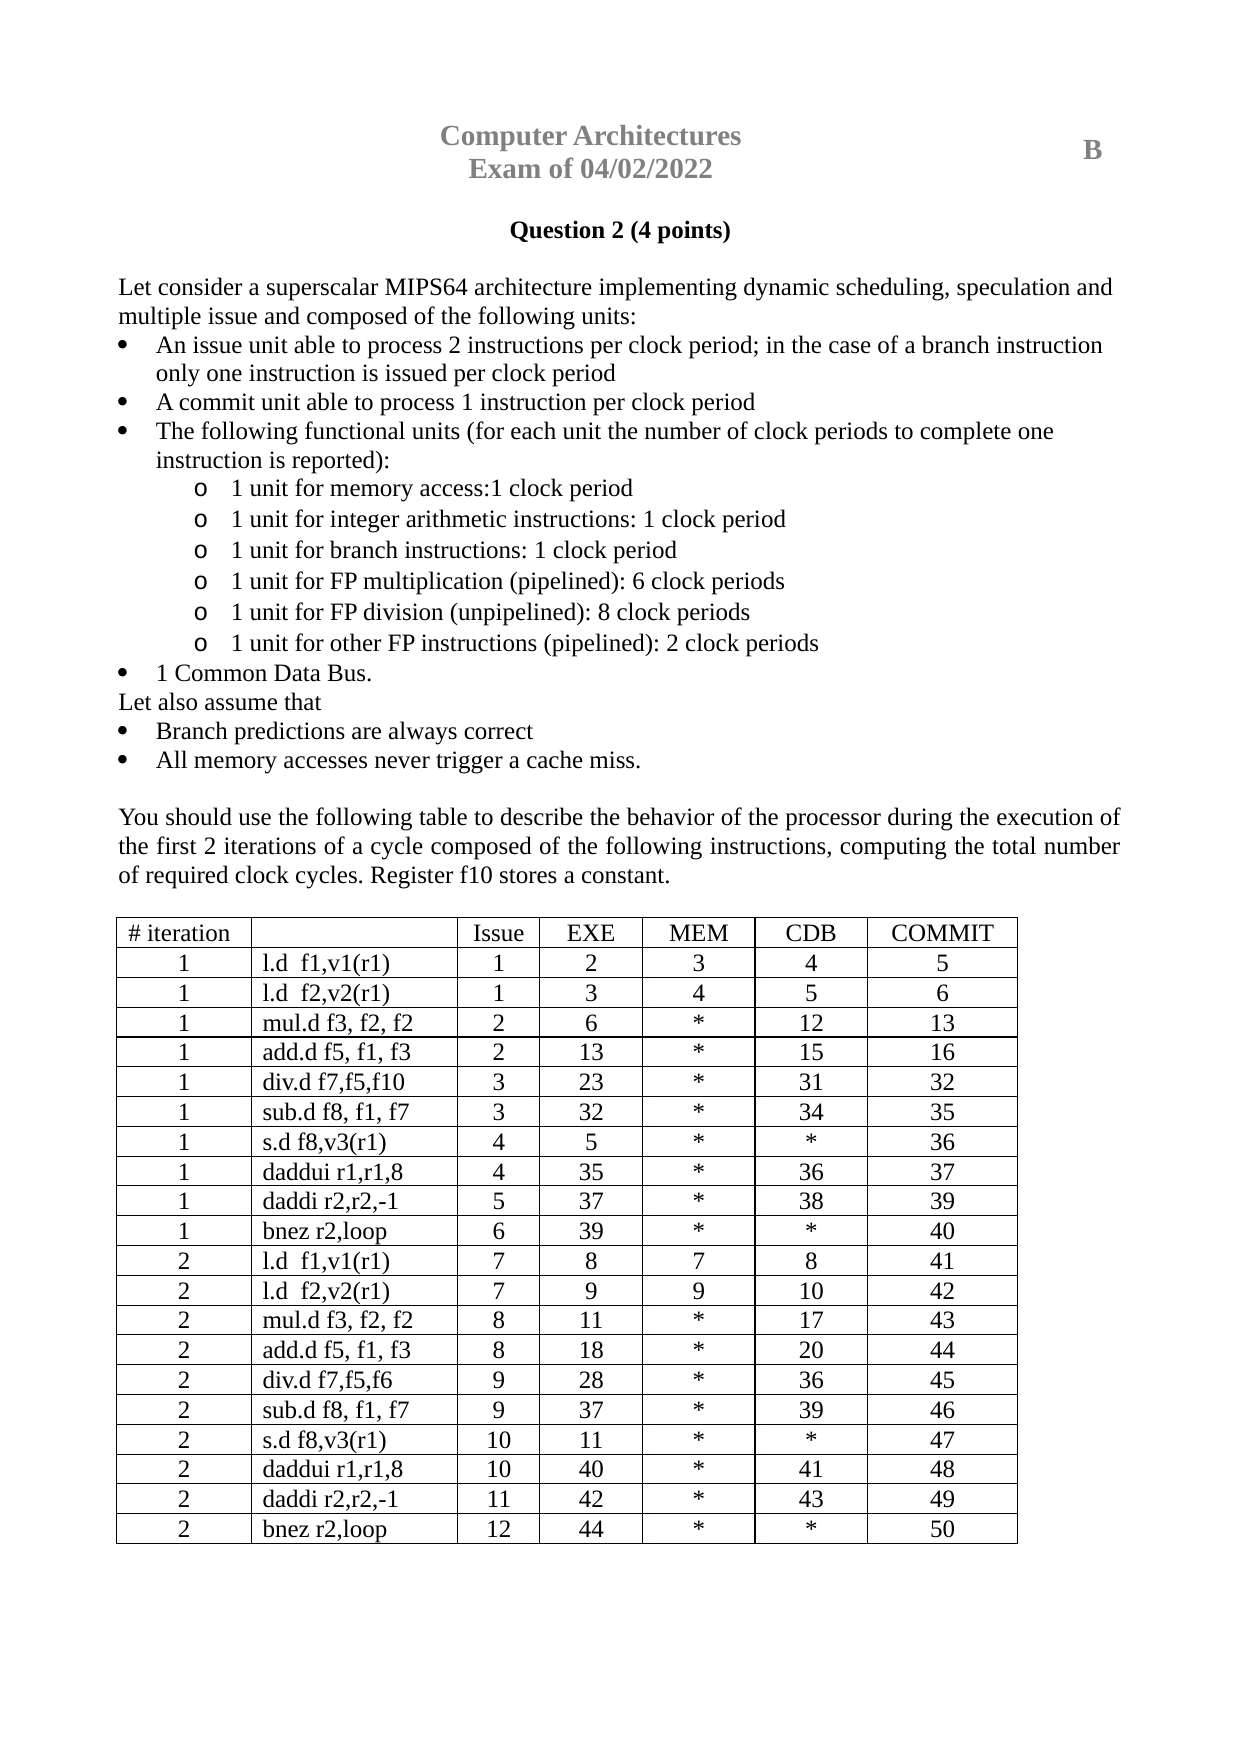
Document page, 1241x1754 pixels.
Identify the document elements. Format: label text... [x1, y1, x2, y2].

table_cell * [643, 1216, 754, 1245]
table_header CDB [756, 918, 867, 947]
table_cell 40 [868, 1216, 1017, 1245]
table_cell * [643, 1514, 754, 1543]
table_cell 41 [756, 1455, 867, 1483]
table_cell 42 [540, 1484, 642, 1513]
list All memory accesses never trigger a cache miss. [118, 745, 1122, 773]
table_cell mul.d f3, f2, f2 [252, 1306, 457, 1334]
text Let consider a superscalar MIPS64 architecture implementing dynamic scheduling, speculation and multiple issue and composed of the following units: [118, 272, 1122, 330]
table_cell 2 [117, 1276, 251, 1304]
table_cell l.d f1,v1(r1) [252, 1246, 457, 1275]
table_cell 49 [868, 1484, 1017, 1513]
table_cell * [643, 1365, 754, 1394]
table_cell 45 [868, 1365, 1017, 1394]
table_cell add.d f5, f1, f3 [252, 1335, 457, 1364]
table_cell 41 [868, 1246, 1017, 1275]
table_cell 3 [540, 978, 642, 1007]
table_cell daddi r2,r2,-1 [252, 1186, 457, 1215]
table_cell l.d f2,v2(r1) [252, 1276, 457, 1304]
table_cell 11 [540, 1425, 642, 1453]
table_cell 5 [756, 978, 867, 1007]
table_cell 1 [117, 1216, 251, 1245]
text Let also assume that [118, 687, 1122, 716]
table_cell 11 [458, 1484, 539, 1513]
list 1 unit for integer arithmetic instructions: 1 clock period [193, 504, 1122, 535]
table_cell 4 [458, 1127, 539, 1156]
table_cell 37 [540, 1395, 642, 1424]
table_cell 31 [756, 1067, 867, 1096]
table_cell 28 [540, 1365, 642, 1394]
table_cell 3 [458, 1097, 539, 1126]
table_cell 1 [117, 1186, 251, 1215]
table_cell 16 [868, 1038, 1017, 1066]
table_cell 8 [756, 1246, 867, 1275]
table_cell 11 [540, 1306, 642, 1334]
table_cell * [756, 1216, 867, 1245]
table_header COMMIT [868, 918, 1017, 947]
table_cell * [643, 1038, 754, 1066]
table_cell 2 [117, 1306, 251, 1334]
table_cell * [643, 1425, 754, 1453]
table_cell s.d f8,v3(r1) [252, 1425, 457, 1453]
table_cell * [643, 1484, 754, 1513]
table_cell * [643, 1157, 754, 1185]
table_cell 3 [643, 948, 754, 977]
table_cell 2 [117, 1395, 251, 1424]
table_cell 1 [117, 1097, 251, 1126]
table_cell * [756, 1425, 867, 1453]
table_cell l.d f1,v1(r1) [252, 948, 457, 977]
table_cell sub.d f8, f1, f7 [252, 1097, 457, 1126]
list The following functional units (for each unit the number of clock periods to complete one instruction is reported): [118, 416, 1122, 473]
table_cell 4 [756, 948, 867, 977]
table_cell daddi r2,r2,-1 [252, 1484, 457, 1513]
text You should use the following table to describe the behavior of the processor during the execution of the first 2 iterations of a cycle composed of the following instructions, computing the total number of required clock cycles. Register f10 stores a constant. [118, 802, 1122, 888]
table_cell 35 [868, 1097, 1017, 1126]
table_cell 20 [756, 1335, 867, 1364]
list 1 Common Data Bus. [118, 658, 1122, 687]
table_cell mul.d f3, f2, f2 [252, 1008, 457, 1036]
table_cell * [643, 1097, 754, 1126]
table_cell 12 [458, 1514, 539, 1543]
table_cell 5 [540, 1127, 642, 1156]
list Branch predictions are always correct [118, 716, 1122, 745]
table_cell 8 [458, 1335, 539, 1364]
table_cell 48 [868, 1455, 1017, 1483]
table_cell 5 [458, 1186, 539, 1215]
table_cell 34 [756, 1097, 867, 1126]
table_cell 13 [540, 1038, 642, 1066]
list 1 unit for FP multiplication (pipelined): 6 clock periods [193, 566, 1122, 597]
table_cell 17 [756, 1306, 867, 1334]
table_cell 44 [868, 1335, 1017, 1364]
table_cell 2 [458, 1038, 539, 1066]
table_cell 1 [117, 1067, 251, 1096]
table_cell 4 [458, 1157, 539, 1185]
table_cell 46 [868, 1395, 1017, 1424]
list 1 unit for memory access:1 clock period [193, 473, 1122, 504]
table_cell * [643, 1186, 754, 1215]
table_cell 2 [117, 1484, 251, 1513]
table_cell daddui r1,r1,8 [252, 1157, 457, 1185]
table_cell 39 [868, 1186, 1017, 1215]
table_cell 6 [458, 1216, 539, 1245]
table_cell 44 [540, 1514, 642, 1543]
table_cell 9 [458, 1365, 539, 1394]
table_cell 7 [458, 1246, 539, 1275]
table_header # iteration [117, 918, 251, 947]
table_cell * [756, 1127, 867, 1156]
table_cell 2 [458, 1008, 539, 1036]
table_cell add.d f5, f1, f3 [252, 1038, 457, 1066]
table_cell 8 [458, 1306, 539, 1334]
table_cell 50 [868, 1514, 1017, 1543]
list 1 unit for branch instructions: 1 clock period [193, 535, 1122, 566]
table_cell 40 [540, 1455, 642, 1483]
table_cell * [643, 1067, 754, 1096]
table_cell 39 [756, 1395, 867, 1424]
table_cell 2 [117, 1425, 251, 1453]
table_cell 9 [540, 1276, 642, 1304]
table_cell 12 [756, 1008, 867, 1036]
table_header [252, 918, 457, 947]
table_cell 9 [643, 1276, 754, 1304]
list 1 unit for other FP instructions (pipelined): 2 clock periods [193, 628, 1122, 658]
table_cell 43 [756, 1484, 867, 1513]
table_cell 2 [117, 1246, 251, 1275]
table_cell 10 [458, 1425, 539, 1453]
table_cell 36 [756, 1365, 867, 1394]
table_cell l.d f2,v2(r1) [252, 978, 457, 1007]
table_cell 7 [643, 1246, 754, 1275]
table_cell 10 [458, 1455, 539, 1483]
table_cell 2 [540, 948, 642, 977]
table_cell * [643, 1306, 754, 1334]
table_cell 18 [540, 1335, 642, 1364]
table_cell 1 [117, 978, 251, 1007]
table_cell 23 [540, 1067, 642, 1096]
table_cell 32 [540, 1097, 642, 1126]
table_cell 1 [117, 1157, 251, 1185]
table_cell * [756, 1514, 867, 1543]
table_cell * [643, 1127, 754, 1156]
table_header EXE [540, 918, 642, 947]
table_cell 1 [117, 1127, 251, 1156]
table_cell 15 [756, 1038, 867, 1066]
table_cell 5 [868, 948, 1017, 977]
table_cell 2 [117, 1455, 251, 1483]
table_cell 1 [117, 1038, 251, 1066]
table_cell * [643, 1335, 754, 1364]
table_cell 47 [868, 1425, 1017, 1453]
list 1 unit for FP division (unpipelined): 8 clock periods [193, 597, 1122, 628]
table_cell 1 [117, 1008, 251, 1036]
table_cell 36 [868, 1127, 1017, 1156]
table_cell 32 [868, 1067, 1017, 1096]
table_cell 6 [540, 1008, 642, 1036]
table_cell * [643, 1455, 754, 1483]
list An issue unit able to process 2 instructions per clock period; in the case of a branch instruction only one instruction is issued per clock period [118, 330, 1122, 387]
table_cell 2 [117, 1514, 251, 1543]
table_cell 1 [458, 978, 539, 1007]
table_cell daddui r1,r1,8 [252, 1455, 457, 1483]
list A commit unit able to process 1 instruction per clock period [118, 387, 1122, 416]
table_cell 13 [868, 1008, 1017, 1036]
table_cell 7 [458, 1276, 539, 1304]
table_cell 10 [756, 1276, 867, 1304]
table_cell 43 [868, 1306, 1017, 1334]
table_cell * [643, 1008, 754, 1036]
table_cell 38 [756, 1186, 867, 1215]
table_cell 37 [540, 1186, 642, 1215]
table_cell 35 [540, 1157, 642, 1185]
table_cell 39 [540, 1216, 642, 1245]
table_cell 2 [117, 1365, 251, 1394]
table_cell 1 [458, 948, 539, 977]
text Question 2 (4 points) [118, 215, 1122, 243]
table_cell 6 [868, 978, 1017, 1007]
table_cell * [643, 1395, 754, 1424]
table_cell 1 [117, 948, 251, 977]
table_cell 37 [868, 1157, 1017, 1185]
table_cell 42 [868, 1276, 1017, 1304]
table_cell 36 [756, 1157, 867, 1185]
table_cell bnez r2,loop [252, 1216, 457, 1245]
table_cell 9 [458, 1395, 539, 1424]
table_cell sub.d f8, f1, f7 [252, 1395, 457, 1424]
table_cell s.d f8,v3(r1) [252, 1127, 457, 1156]
table_header Issue [458, 918, 539, 947]
table_cell div.d f7,f5,f10 [252, 1067, 457, 1096]
table_cell div.d f7,f5,f6 [252, 1365, 457, 1394]
table_cell bnez r2,loop [252, 1514, 457, 1543]
table_header MEM [643, 918, 754, 947]
table_cell 8 [540, 1246, 642, 1275]
table_cell 4 [643, 978, 754, 1007]
table_cell 3 [458, 1067, 539, 1096]
table_cell 2 [117, 1335, 251, 1364]
